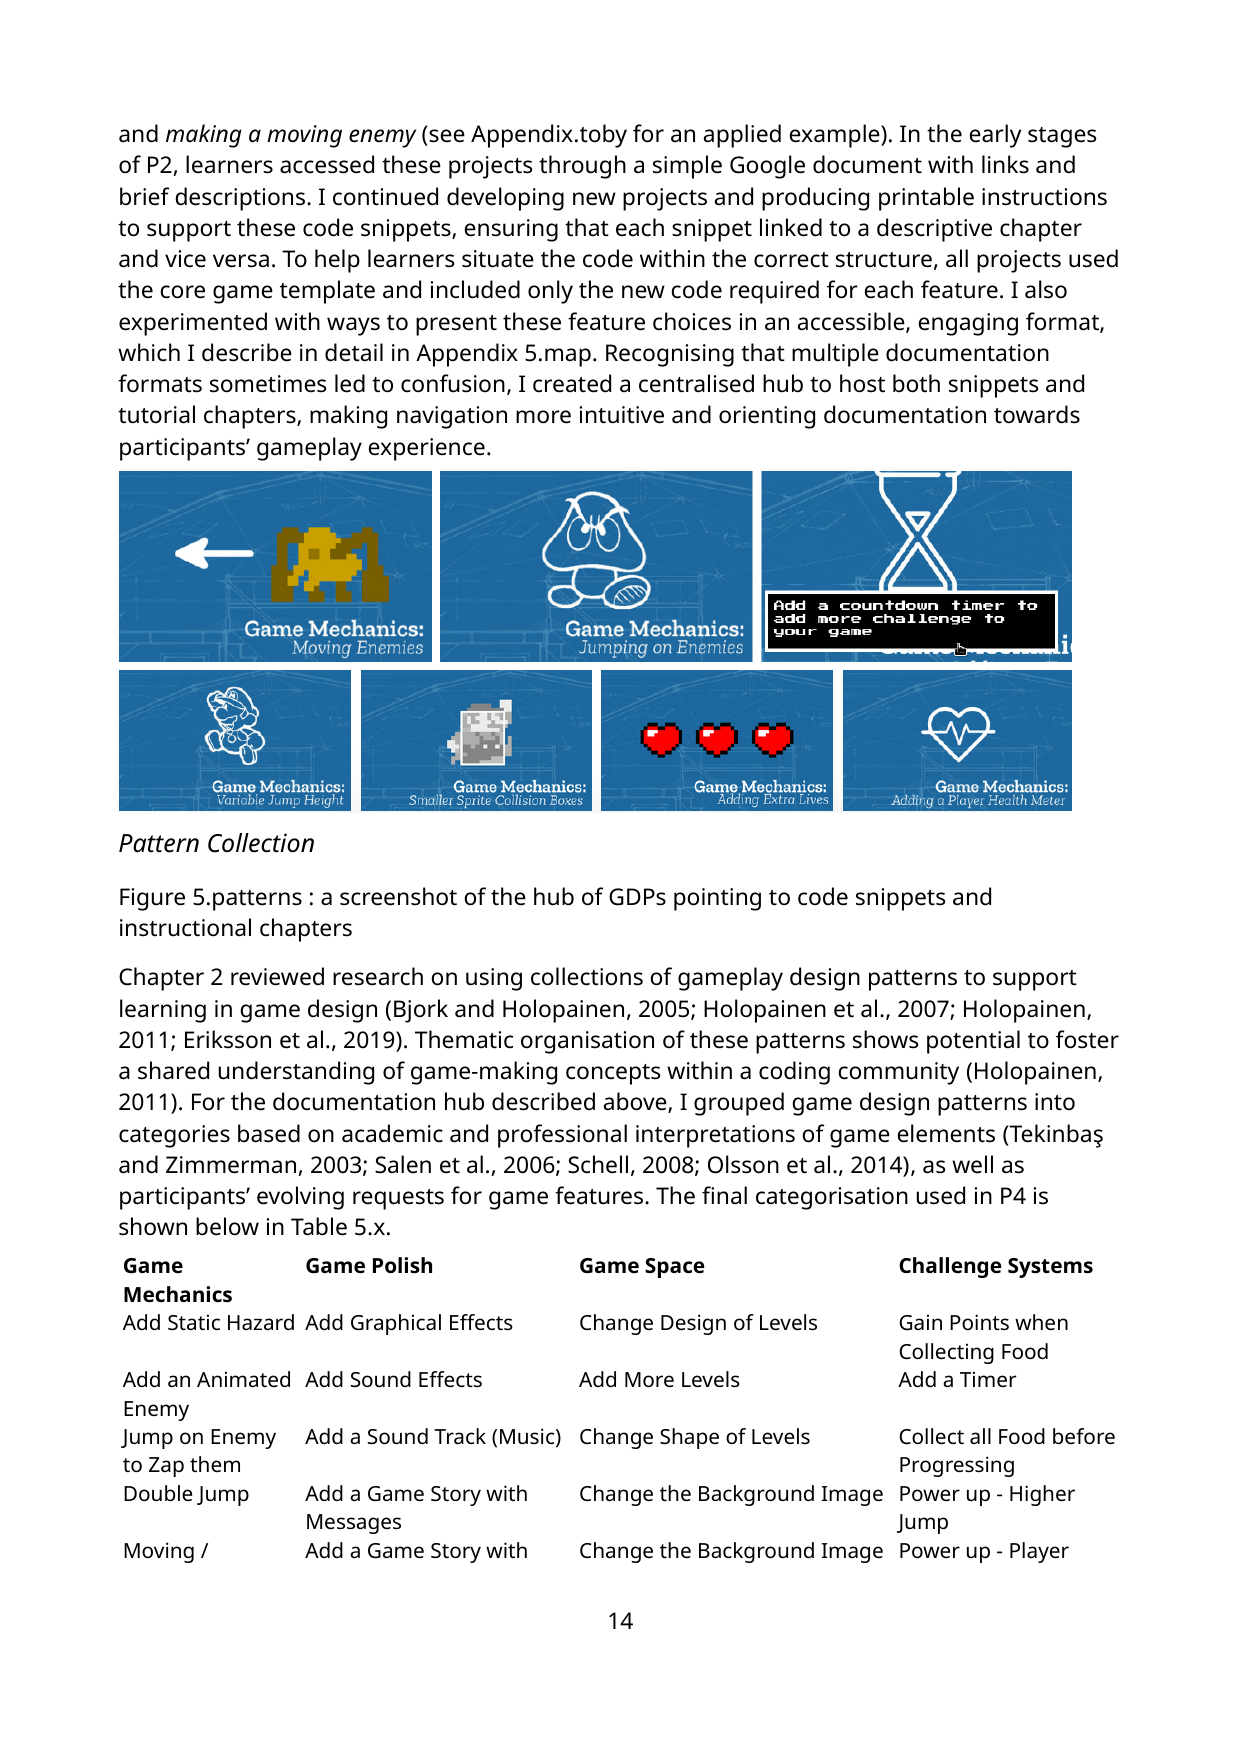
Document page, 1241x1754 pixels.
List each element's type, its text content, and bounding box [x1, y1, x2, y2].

table_cell Add Sound Effects [301, 1365, 574, 1422]
table_cell Change the Background Image [574, 1536, 894, 1564]
table_header Game Polish [301, 1252, 574, 1308]
table_cell Collect all Food before Progressing [894, 1422, 1122, 1479]
table_header Challenge Systems [894, 1252, 1122, 1308]
table_cell Add More Levels [574, 1365, 894, 1422]
table_cell Gain Points when Collecting Food [894, 1309, 1122, 1365]
text Pattern Collection [118, 825, 1122, 859]
table_cell Double Jump [118, 1479, 301, 1536]
table_cell Power up - Player [894, 1536, 1122, 1564]
table_cell Add an Animated Enemy [118, 1365, 301, 1422]
table_cell Change the Background Image [574, 1479, 894, 1536]
picture [118, 470, 1072, 813]
table_cell Add a Sound Track (Music) [301, 1422, 574, 1479]
text and making a moving enemy (see Appendix.toby for an applied example). In the early stages of P2, learners accessed these projects through a simple Google document with links and brief descriptions. I continued developing new projects and producing printable instructions to support these code snippets, ensuring that each snippet linked to a descriptive chapter and vice versa. To help learners situate the code within the correct structure, all projects used the core game template and included only the new code required for each feature. I also experimented with ways to present these feature choices in an accessible, engaging format, which I describe in detail in Appendix 5.map. Recognising that multiple documentation formats sometimes led to confusion, I created a centralised hub to host both snippets and tutorial chapters, making navigation more intuitive and orienting documentation towards participants’ gameplay experience. [118, 118, 1122, 462]
table_header Game Mechanics [118, 1252, 301, 1308]
table_cell Moving / [118, 1536, 301, 1564]
table_cell Add a Game Story with Messages [301, 1479, 574, 1536]
table_cell Power up - Higher Jump [894, 1479, 1122, 1536]
table_cell Add a Timer [894, 1365, 1122, 1422]
table_cell Add Static Hazard [118, 1309, 301, 1365]
table_cell Change Design of Levels [574, 1309, 894, 1365]
table_cell Add Graphical Effects [301, 1309, 574, 1365]
table_cell Jump on Enemy to Zap them [118, 1422, 301, 1479]
table_cell Change Shape of Levels [574, 1422, 894, 1479]
table_header Game Space [574, 1252, 894, 1308]
table_cell Add a Game Story with [301, 1536, 574, 1564]
text Chapter 2 reviewed research on using collections of gameplay design patterns to support learning in game design (Bjork and Holopainen, 2005; Holopainen et al., 2007; Holopainen, 2011; Eriksson et al., 2019). Thematic organisation of these patterns shows potential to foster a shared understanding of game-making concepts within a coding community (Holopainen, 2011). For the documentation hub described above, I grouped game design patterns into categories based on academic and professional interpretations of game elements (Tekinbaş and Zimmerman, 2003; Salen et al., 2006; Schell, 2008; Olsson et al., 2014), as well as participants’ evolving requests for game features. The final categorisation used in P4 is shown below in Table 5.x. [118, 961, 1122, 1243]
text Figure 5.patterns : a screenshot of the hub of GDPs pointing to code snippets and instructional chapters [118, 881, 1122, 943]
